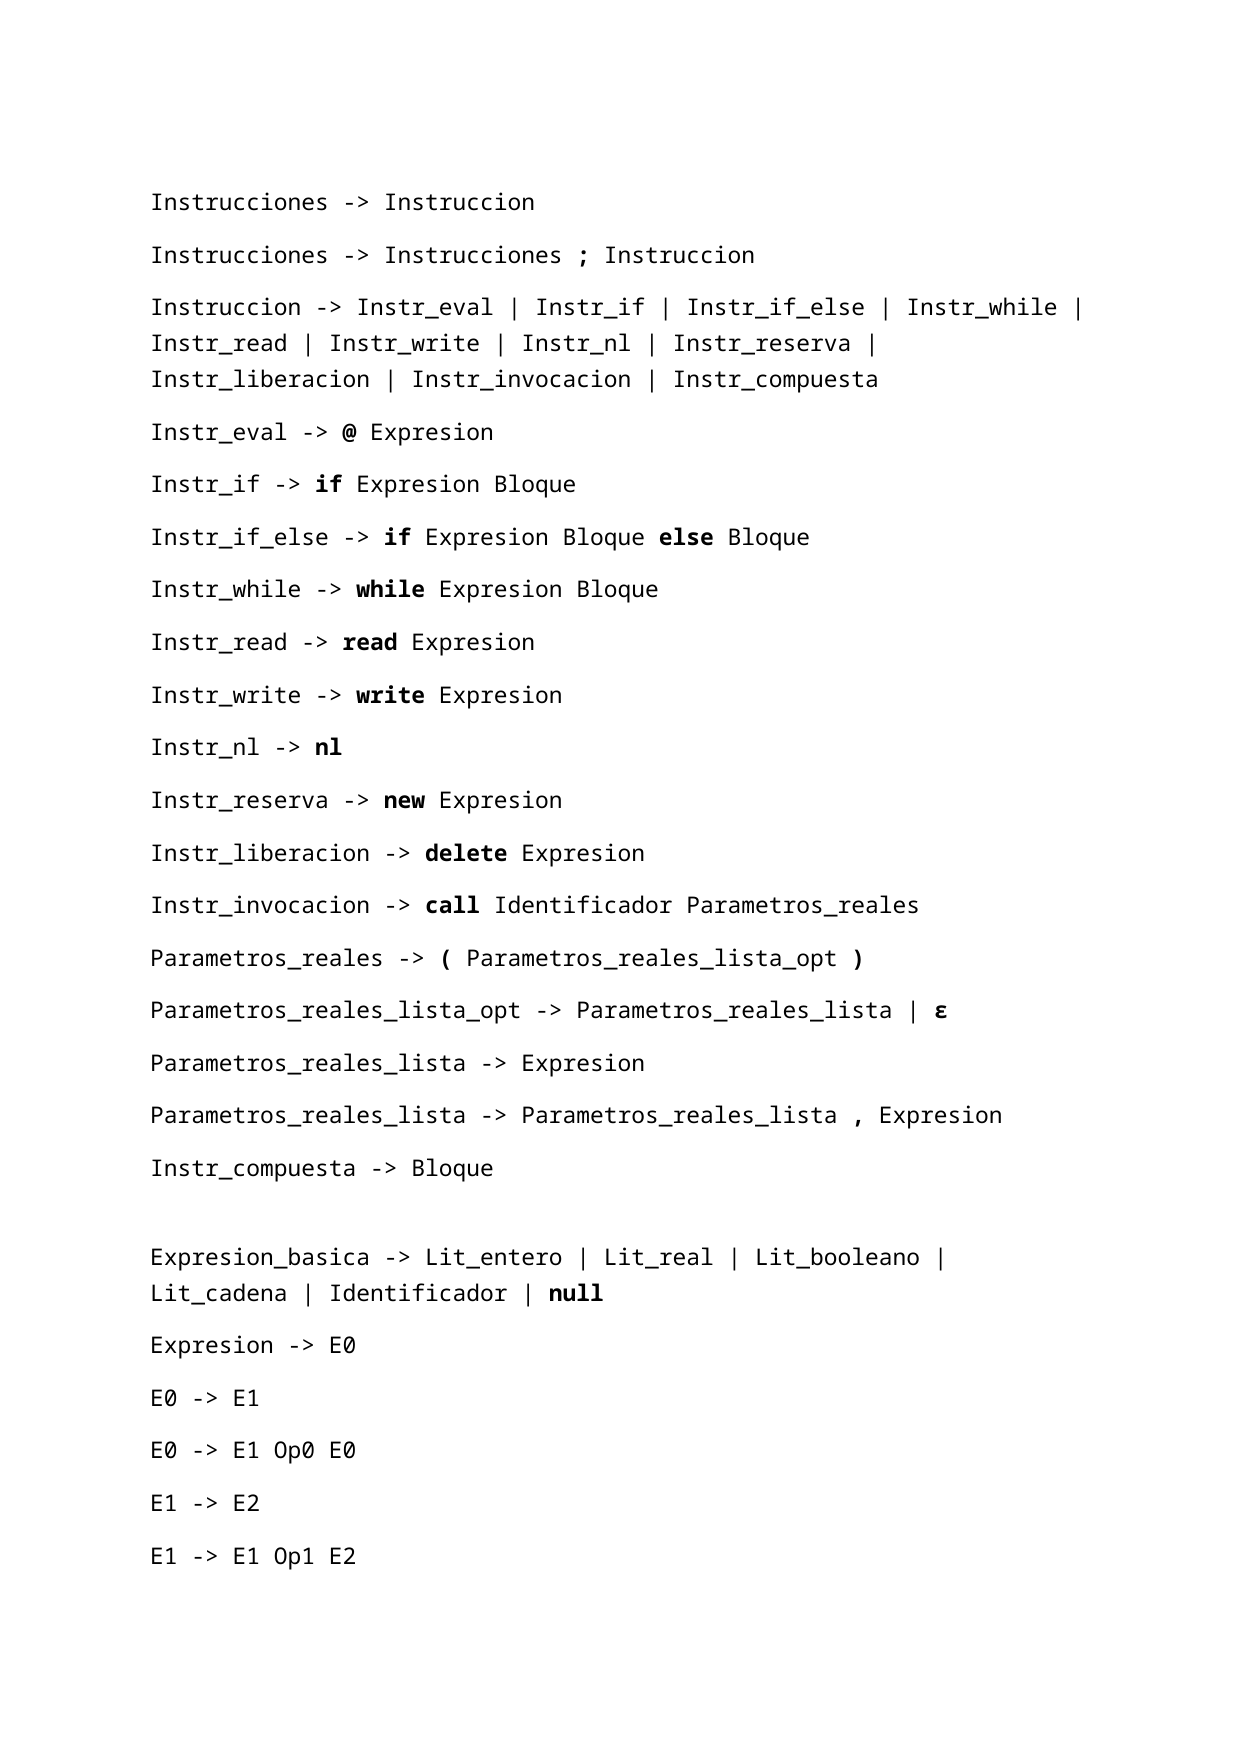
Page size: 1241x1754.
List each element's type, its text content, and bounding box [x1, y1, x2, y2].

text Instr_while -> while Expresion Bloque [150, 573, 1090, 605]
text E1 -> E1 Op1 E2 [150, 1539, 1090, 1571]
text Instr_read -> read Expresion [150, 626, 1090, 657]
text E0 -> E1 [150, 1382, 1090, 1413]
text Instr_invocacion -> call Identificador Parametros_reales [150, 889, 1090, 920]
text Parametros_reales_lista -> Parametros_reales_lista , Expresion [150, 1099, 1090, 1131]
text Instr_if -> if Expresion Bloque [150, 468, 1090, 499]
text Expresion -> E0 [150, 1329, 1090, 1360]
text Parametros_reales_lista_opt -> Parametros_reales_lista | ε [150, 994, 1090, 1026]
text E0 -> E1 Op0 E0 [150, 1434, 1090, 1466]
text Instrucciones -> Instrucciones ; Instruccion [150, 238, 1090, 270]
text Instrucciones -> Instruccion [150, 186, 1090, 217]
text Parametros_reales_lista -> Expresion [150, 1047, 1090, 1078]
text Instr_compuesta -> Bloque [150, 1152, 1090, 1183]
text Instr_if_else -> if Expresion Bloque else Bloque [150, 521, 1090, 552]
text Instr_write -> write Expresion [150, 679, 1090, 710]
text Instr_eval -> @ Expresion [150, 416, 1090, 447]
text Expresion_basica -> Lit_entero | Lit_real | Lit_booleano | Lit_cadena | Identificador | null [150, 1241, 1090, 1308]
text Instr_nl -> nl [150, 731, 1090, 762]
text Instruccion -> Instr_eval | Instr_if | Instr_if_else | Instr_while | Instr_read | Instr_write | Instr_nl | Instr_reserva | Instr_liberacion | Instr_invocacion | Instr_compuesta [150, 291, 1090, 394]
text Instr_reserva -> new Expresion [150, 784, 1090, 815]
text Parametros_reales -> ( Parametros_reales_lista_opt ) [150, 942, 1090, 973]
text Instr_liberacion -> delete Expresion [150, 836, 1090, 868]
text E1 -> E2 [150, 1487, 1090, 1518]
